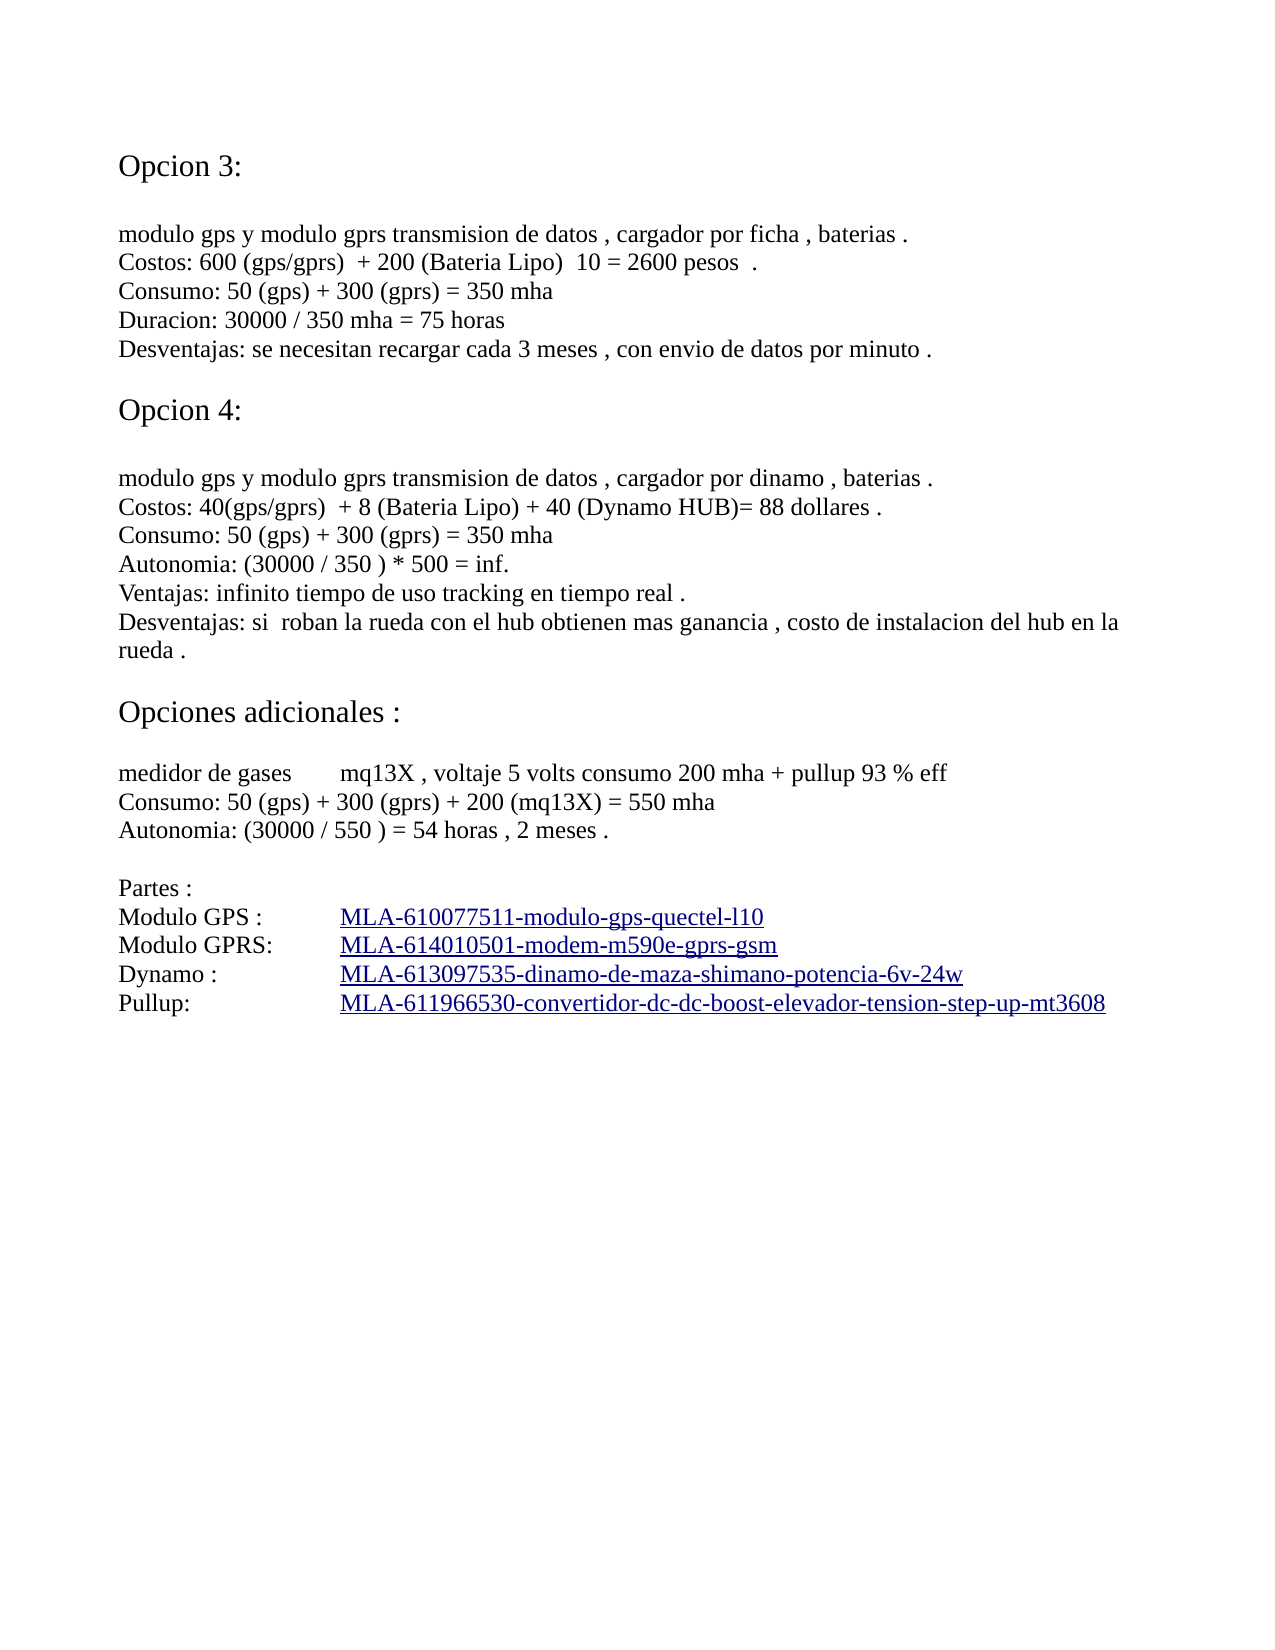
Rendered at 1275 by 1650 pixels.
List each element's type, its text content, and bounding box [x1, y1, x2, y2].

text Modulo GPS : MLA-610077511-modulo-gps-quectel-l10 [118, 902, 1157, 930]
text Autonomia: (30000 / 350 ) * 500 = inf. [118, 549, 1157, 578]
text Opcion 3: [118, 147, 1157, 183]
text Costos: 40(gps/gprs) + 8 (Bateria Lipo) + 40 (Dynamo HUB)= 88 dollares . [118, 492, 1157, 521]
text Consumo: 50 (gps) + 300 (gprs) = 350 mha [118, 276, 1157, 305]
text Ventajas: infinito tiempo de uso tracking en tiempo real . [118, 578, 1157, 607]
text Duracion: 30000 / 350 mha = 75 horas [118, 305, 1157, 334]
text Autonomia: (30000 / 550 ) = 54 horas , 2 meses . [118, 815, 1157, 844]
text Consumo: 50 (gps) + 300 (gprs) = 350 mha [118, 521, 1157, 549]
text Partes : [118, 873, 1157, 902]
text Opciones adicionales : [118, 693, 1157, 729]
text Modulo GPRS: MLA-614010501-modem-m590e-gprs-gsm [118, 930, 1157, 959]
text Pullup: MLA-611966530-convertidor-dc-dc-boost-elevador-tension-step-up-mt3608 [118, 988, 1157, 1017]
text Consumo: 50 (gps) + 300 (gprs) + 200 (mq13X) = 550 mha [118, 787, 1157, 815]
text Desventajas: se necesitan recargar cada 3 meses , con envio de datos por minuto . [118, 334, 1157, 362]
text Dynamo : MLA-613097535-dinamo-de-maza-shimano-potencia-6v-24w [118, 959, 1157, 988]
text medidor de gases mq13X , voltaje 5 volts consumo 200 mha + pullup 93 % eff [118, 758, 1157, 787]
text modulo gps y modulo gprs transmision de datos , cargador por dinamo , baterias . [118, 463, 1157, 492]
text Costos: 600 (gps/gprs) + 200 (Bateria Lipo) 10 = 2600 pesos . [118, 247, 1157, 276]
text Desventajas: si roban la rueda con el hub obtienen mas ganancia , costo de instalacion del hub en la rueda . [118, 607, 1157, 664]
text modulo gps y modulo gprs transmision de datos , cargador por ficha , baterias . [118, 219, 1157, 247]
text Opcion 4: [118, 391, 1157, 427]
